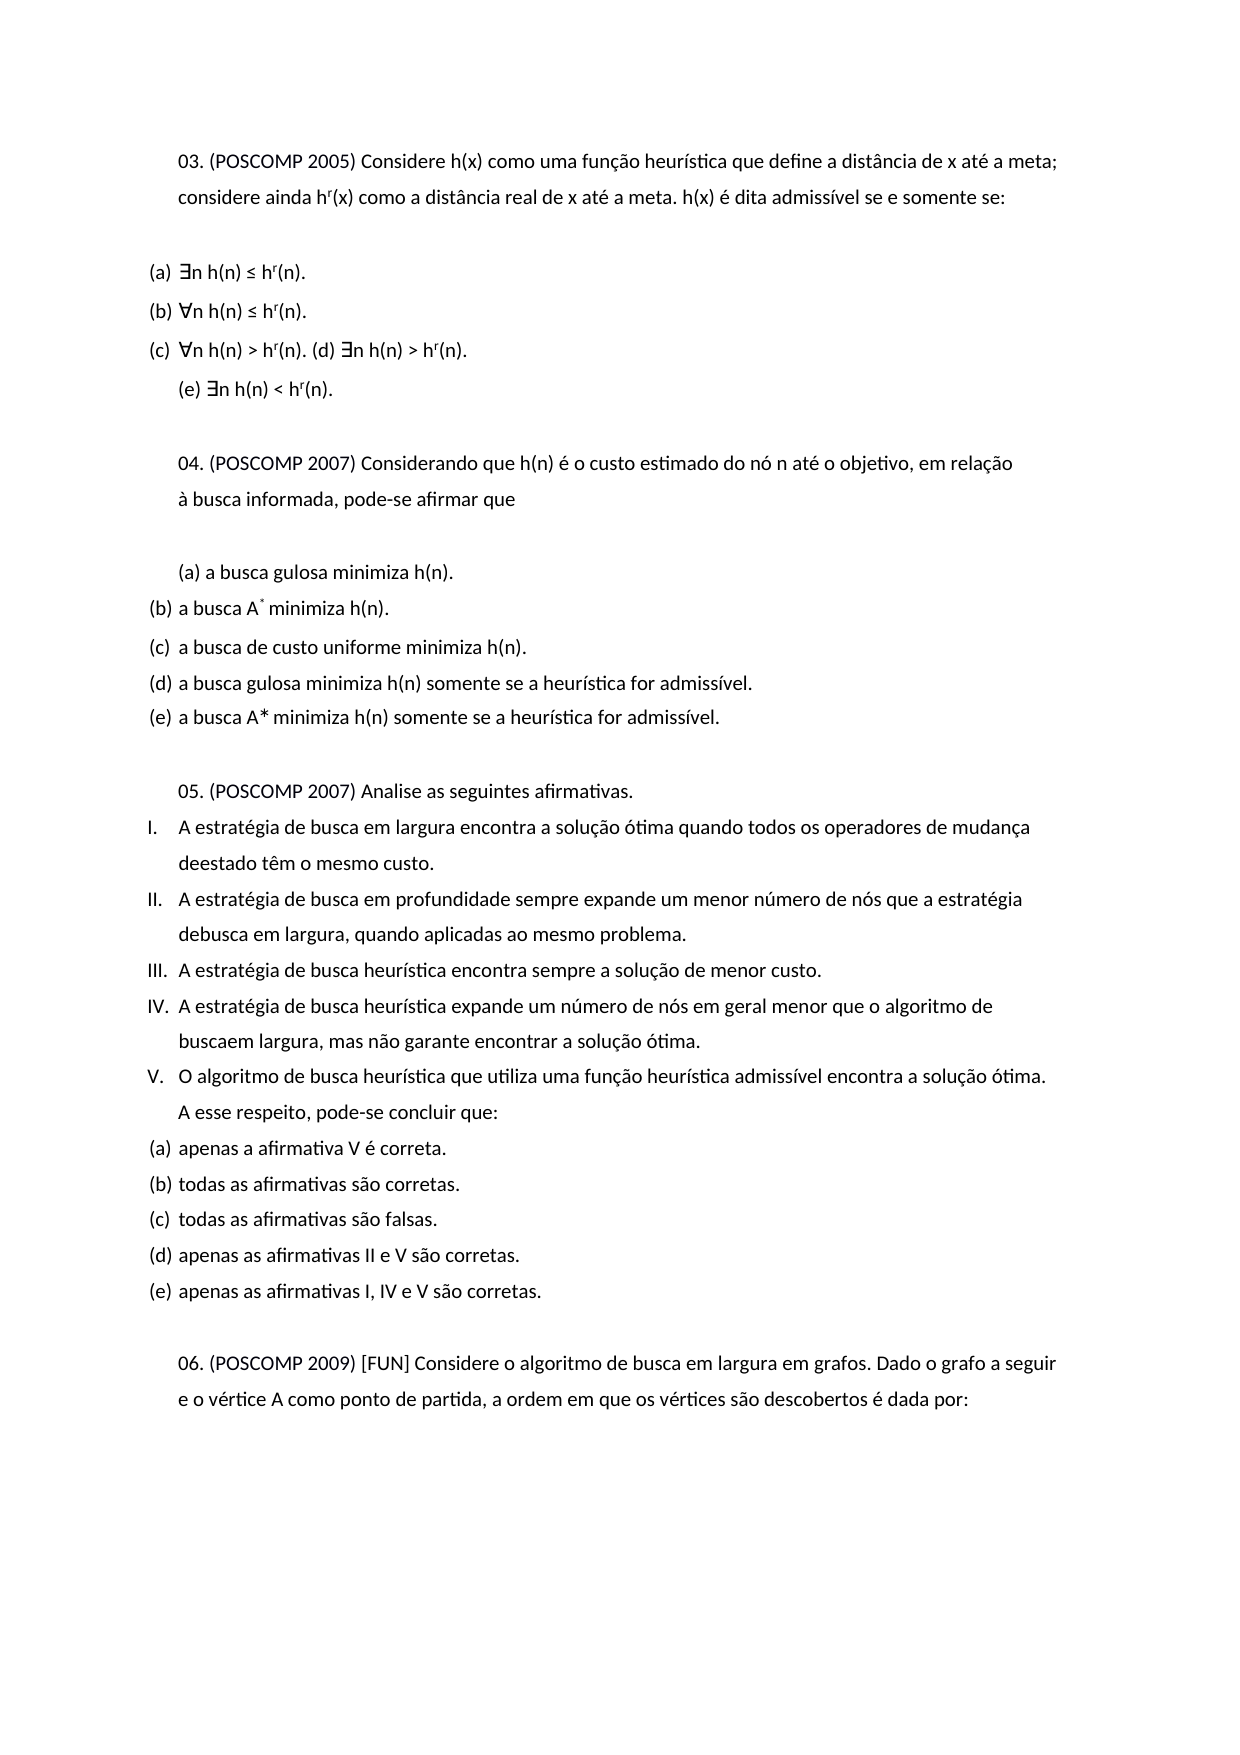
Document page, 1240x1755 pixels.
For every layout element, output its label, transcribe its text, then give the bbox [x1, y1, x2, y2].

text 05. (POSCOMP 2007) Analise as seguintes afirmativas. [178, 778, 1063, 803]
text 06. (POSCOMP 2009) [FUN] Considere o algoritmo de busca em largura em grafos. Dado o grafo a seguir e o vértice A como ponto de partida, a ordem em que os vértices são descobertos é dada por: [178, 1350, 1063, 1412]
list apenas as afirmativas I, IV e V são corretas. [149, 1278, 1063, 1304]
list O algoritmo de busca heurística que utiliza uma função heurística admissível encontra a solução ótima. [147, 1063, 1063, 1089]
text A esse respeito, pode-se concluir que: [178, 1099, 1063, 1124]
list a busca A* minimiza h(n). [149, 595, 1063, 621]
list ∃n h(n) ≤ hr(n). [149, 259, 1063, 284]
list A estratégia de busca em profundidade sempre expande um menor número de nós que a estratégia debusca em largura, quando aplicadas ao mesmo problema. [147, 886, 1063, 947]
text (a) a busca gulosa minimiza h(n). [178, 559, 1025, 584]
list a busca gulosa minimiza h(n) somente se a heurística for admissível. [149, 670, 1063, 695]
list a busca de custo uniforme minimiza h(n). [149, 634, 1063, 660]
list A estratégia de busca heurística expande um número de nós em geral menor que o algoritmo de buscaem largura, mas não garante encontrar a solução ótima. [147, 993, 1063, 1053]
list a busca A∗ minimiza h(n) somente se a heurística for admissível. [149, 704, 1063, 729]
list ∀n h(n) ≤ hr(n). [149, 298, 1063, 324]
list apenas a afirmativa V é correta. [149, 1135, 1063, 1160]
list apenas as afirmativas II e V são corretas. [149, 1242, 1063, 1268]
text 04. (POSCOMP 2007) Considerando que h(n) é o custo estimado do nó n até o objetivo, em relação à busca informada, pode-se afirmar que [178, 450, 1025, 512]
text 03. (POSCOMP 2005) Considere h(x) como uma função heurística que define a distância de x até a meta; considere ainda hr(x) como a distância real de x até a meta. h(x) é dita admissível se e somente se: [178, 149, 1063, 209]
list A estratégia de busca em largura encontra a solução ótima quando todos os operadores de mudança deestado têm o mesmo custo. [147, 814, 1063, 875]
text (e) ∃n h(n) < hr(n). [178, 377, 1063, 402]
list todas as afirmativas são corretas. [149, 1171, 1063, 1196]
list todas as afirmativas são falsas. [149, 1207, 1063, 1232]
list A estratégia de busca heurística encontra sempre a solução de menor custo. [147, 957, 1063, 983]
list ∀n h(n) > hr(n). (d) ∃n h(n) > hr(n). [149, 337, 1063, 363]
